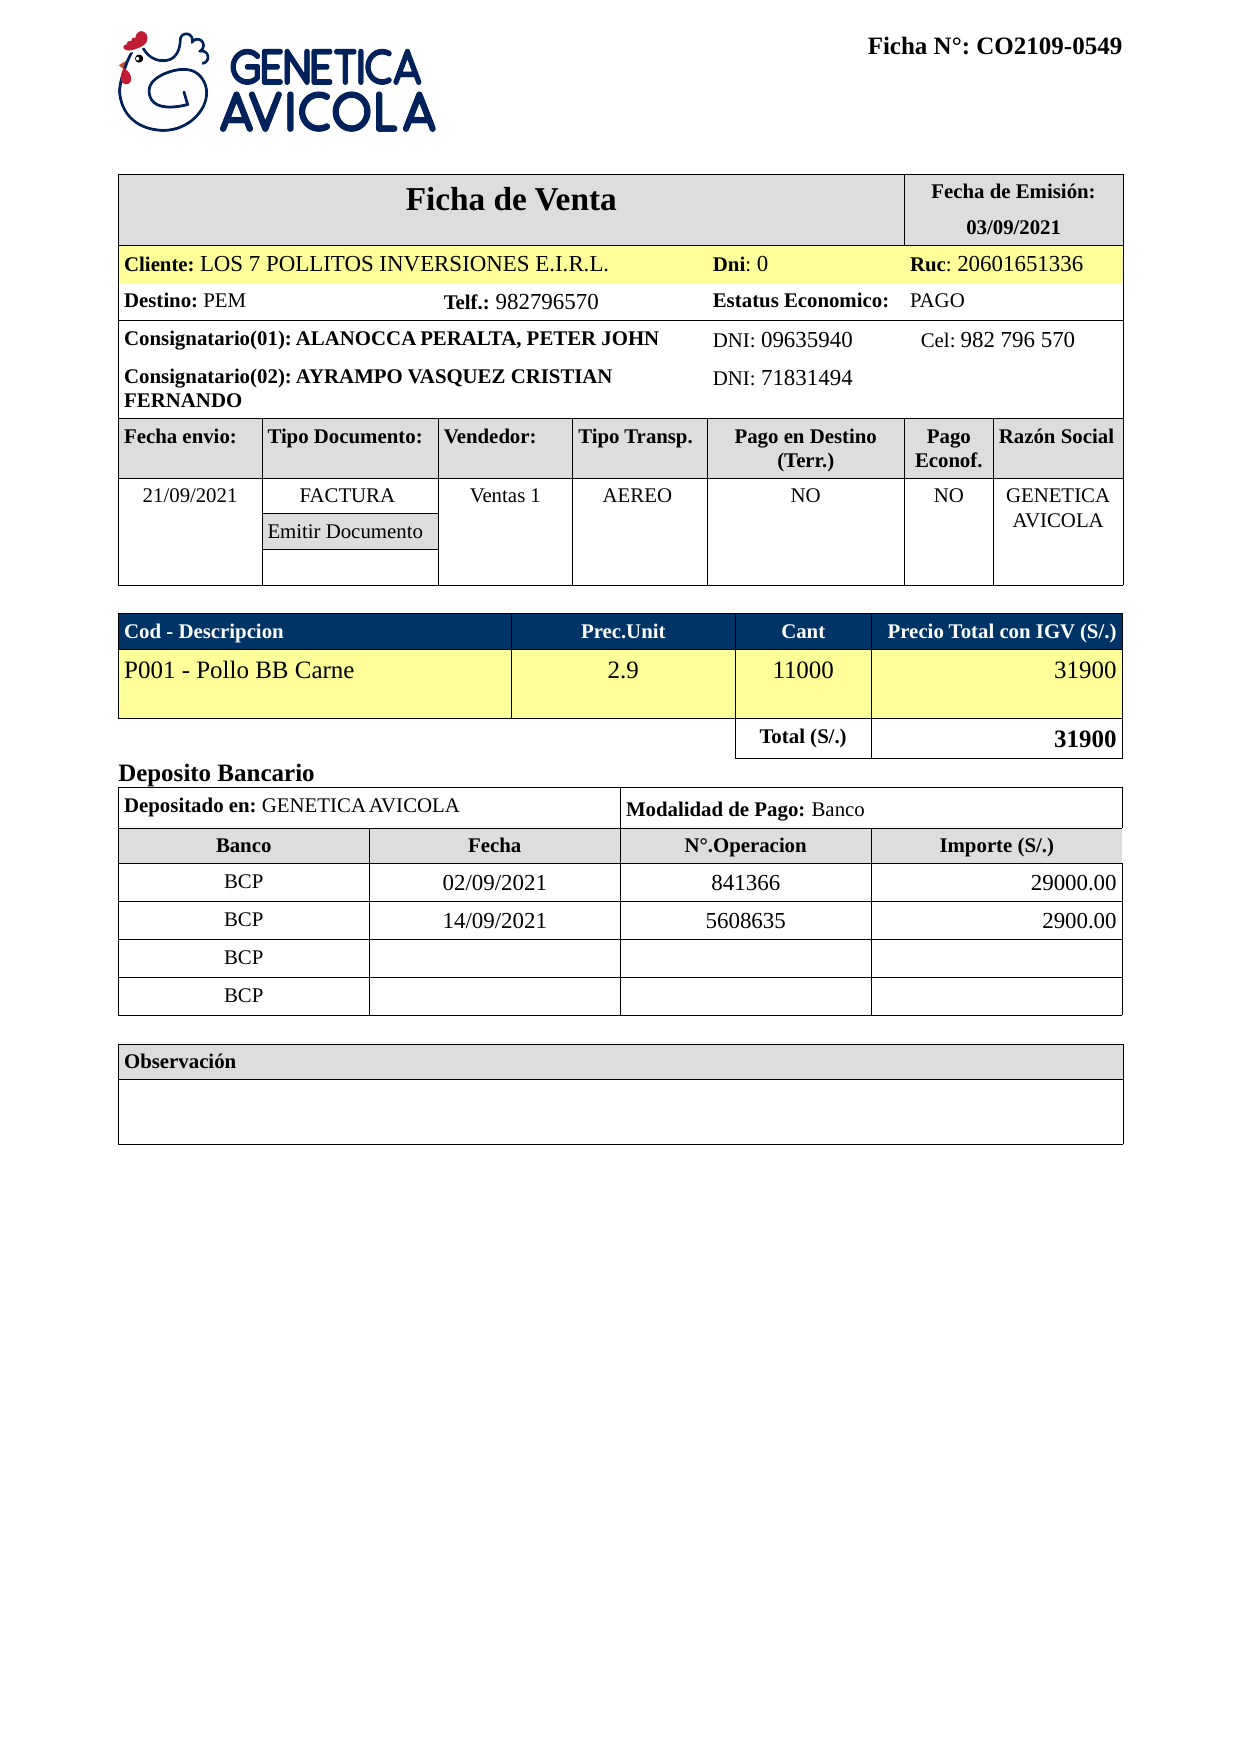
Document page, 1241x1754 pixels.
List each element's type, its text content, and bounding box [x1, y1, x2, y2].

table_cell NO [708, 479, 904, 584]
table_header Fecha de Emisión: [905, 175, 1123, 209]
table_cell Ventas 1 [439, 479, 572, 584]
table_header Cant [736, 614, 871, 649]
table_header Prec.Unit [512, 614, 735, 649]
table_cell Emitir Documento [263, 514, 438, 549]
table_cell [621, 940, 871, 977]
table_cell 03/09/2021 [905, 209, 1123, 245]
table_cell Fecha envio: [119, 419, 262, 478]
table_header Cod - Descripcion [119, 614, 511, 649]
table_cell Importe (S/.) [872, 829, 1122, 863]
table_cell Cel: 982 796 570 [915, 321, 1123, 358]
table_cell [511, 719, 735, 758]
table_header Ficha de Venta [119, 175, 904, 245]
table_cell Tipo Transp. [573, 419, 707, 478]
table_cell Consignatario(01): ALANOCCA PERALTA, PETER JOHN [119, 321, 707, 358]
table_cell BCP [119, 978, 369, 1015]
table_cell Banco [119, 829, 369, 863]
table_cell Fecha [370, 829, 620, 863]
table_cell Razón Social [994, 419, 1123, 478]
text Deposito Bancario [118, 758, 1122, 787]
table_cell Pago Econof. [905, 419, 993, 478]
table_cell 21/09/2021 [119, 479, 262, 584]
table_cell Estatus Economico: [707, 283, 904, 320]
table_cell BCP [119, 940, 369, 977]
table_cell 11000 [736, 650, 871, 718]
table_cell [872, 978, 1122, 1015]
table_cell [370, 940, 620, 977]
table_cell 841366 [621, 864, 871, 901]
table_cell [872, 940, 1122, 977]
table_cell AEREO [573, 479, 707, 584]
table_cell Consignatario(02): AYRAMPO VASQUEZ CRISTIAN FERNANDO [119, 358, 707, 418]
table_cell GENETICA AVICOLA [994, 479, 1123, 584]
picture [118, 31, 436, 132]
table_cell [119, 1080, 1123, 1144]
table_cell [621, 978, 871, 1015]
table_cell 14/09/2021 [370, 902, 620, 939]
table_cell Dni: 0 [707, 246, 904, 283]
table_cell Destino: PEM [119, 283, 438, 320]
table_header Observación [119, 1045, 1123, 1079]
table_cell 31900 [872, 650, 1122, 718]
table_header Precio Total con IGV (S/.) [872, 614, 1122, 649]
table_cell NO [905, 479, 993, 584]
table_cell Pago en Destino (Terr.) [708, 419, 904, 478]
table_header Modalidad de Pago: Banco [621, 788, 1122, 827]
table_cell Vendedor: [439, 419, 572, 478]
table_cell 29000.00 [872, 864, 1122, 901]
table_cell BCP [119, 864, 369, 901]
table_cell 2900.00 [872, 902, 1122, 939]
table_cell DNI: 71831494 [707, 358, 1123, 418]
table_cell BCP [119, 902, 369, 939]
table_cell 2.9 [512, 650, 735, 718]
table_header Depositado en: GENETICA AVICOLA [119, 788, 620, 827]
table_cell 02/09/2021 [370, 864, 620, 901]
table_cell N°.Operacion [621, 829, 871, 863]
table_cell Cliente: LOS 7 POLLITOS INVERSIONES E.I.R.L. [119, 246, 707, 283]
table_cell FACTURA [263, 479, 438, 513]
table_cell DNI: 09635940 [707, 321, 915, 358]
table_cell Tipo Documento: [263, 419, 438, 478]
table_cell Telf.: 982796570 [438, 283, 707, 320]
table_cell Total (S/.) [736, 719, 871, 758]
table_cell [118, 719, 511, 758]
table_cell PAGO [904, 283, 1123, 320]
table_cell 31900 [872, 719, 1122, 758]
table_cell Ruc: 20601651336 [904, 246, 1123, 283]
table_cell P001 - Pollo BB Carne [119, 650, 511, 718]
table_cell 5608635 [621, 902, 871, 939]
table_cell [263, 550, 438, 584]
table_cell [370, 978, 620, 1015]
